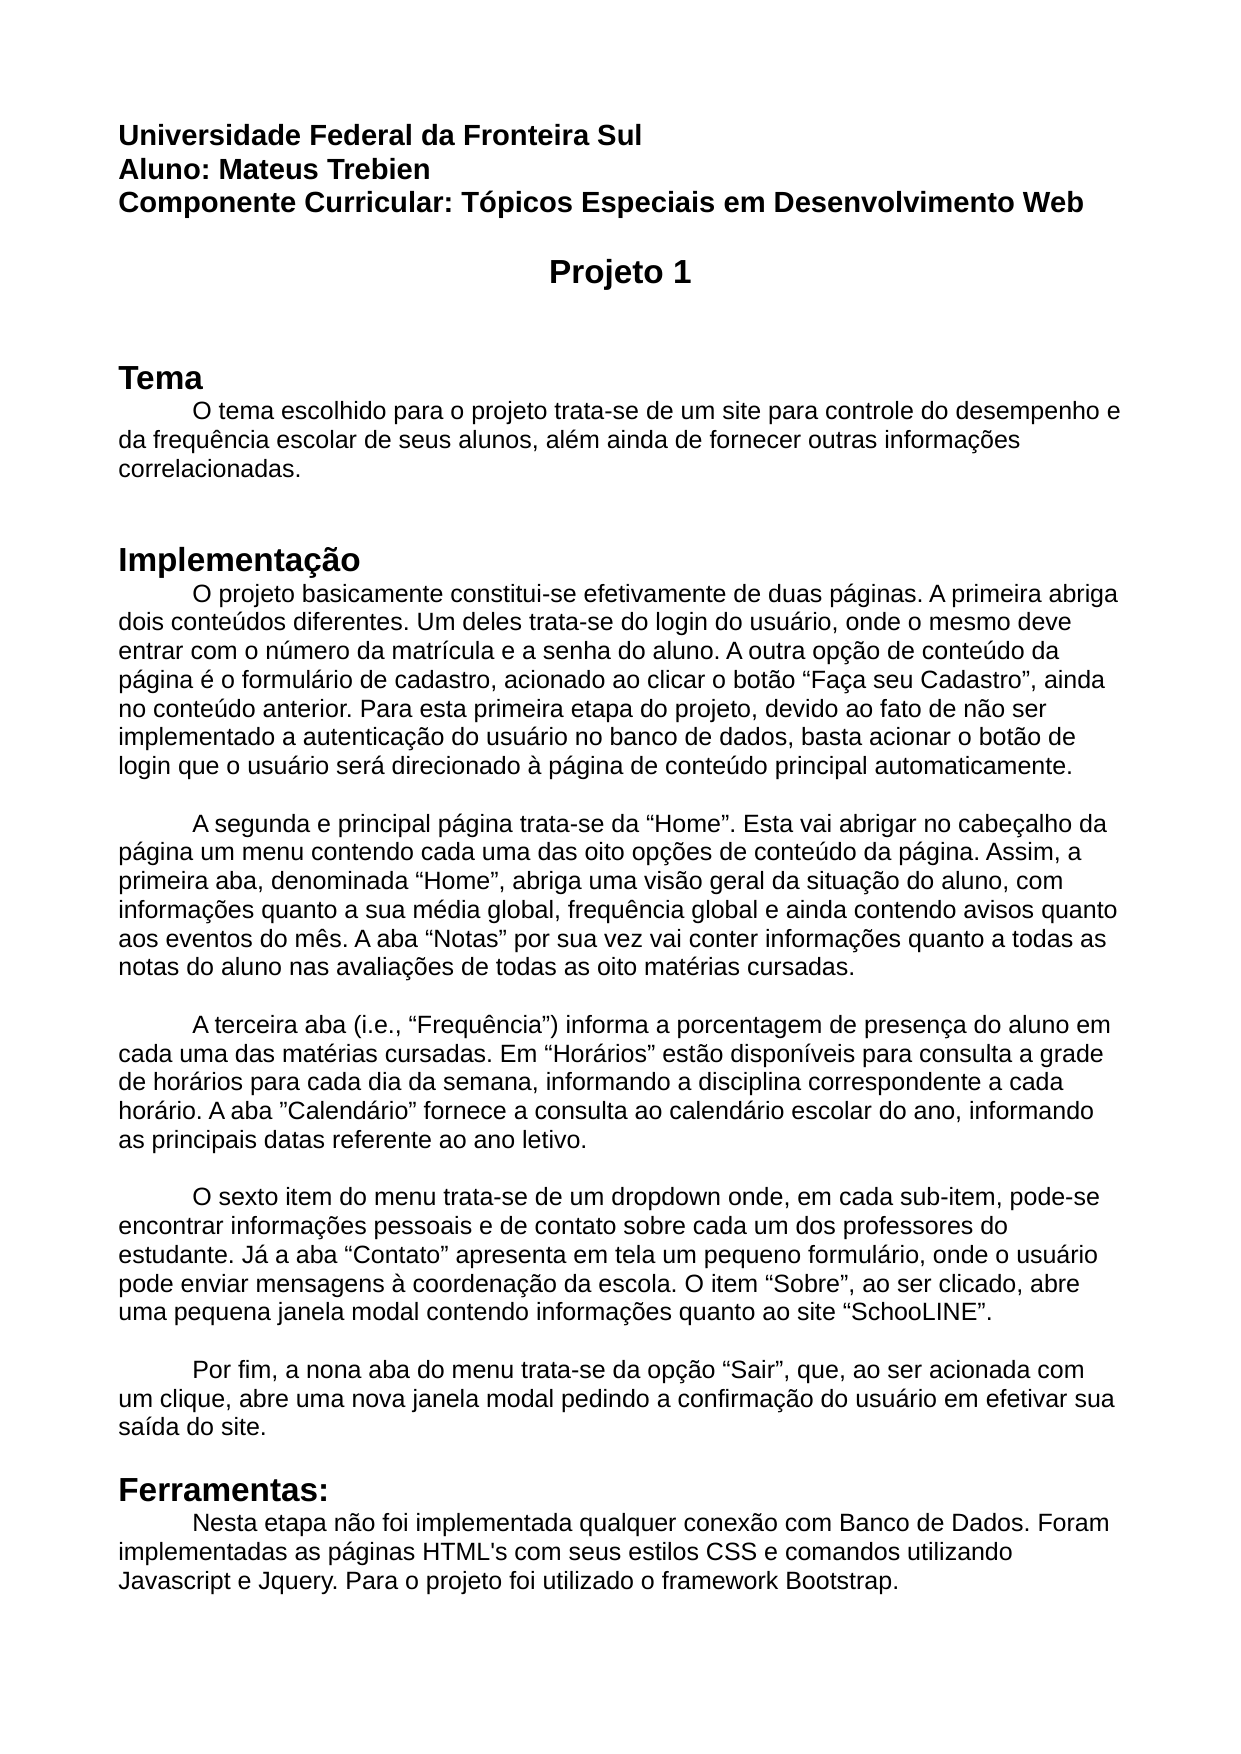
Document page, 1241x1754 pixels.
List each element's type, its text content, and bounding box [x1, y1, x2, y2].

text Universidade Federal da Fronteira Sul [118, 118, 1122, 152]
text Nesta etapa não foi implementada qualquer conexão com Banco de Dados. Foram implementadas as páginas HTML's com seus estilos CSS e comandos utilizando Javascript e Jquery. Para o projeto foi utilizado o framework Bootstrap. [118, 1508, 1122, 1594]
text A terceira aba (i.e., “Frequência”) informa a porcentagem de presença do aluno em cada uma das matérias cursadas. Em “Horários” estão disponíveis para consulta a grade de horários para cada dia da semana, informando a disciplina correspondente a cada horário. A aba ”Calendário” fornece a consulta ao calendário escolar do ano, informando as principais datas referente ao ano letivo. [118, 1010, 1122, 1153]
text Ferramentas: [118, 1470, 1122, 1508]
text Componente Curricular: Tópicos Especiais em Desenvolvimento Web [118, 185, 1122, 219]
text Aluno: Mateus Trebien [118, 152, 1122, 185]
text O tema escolhido para o projeto trata-se de um site para controle do desempenho e da frequência escolar de seus alunos, além ainda de fornecer outras informações correlacionadas. [118, 396, 1122, 483]
text Implementação [118, 540, 1122, 578]
text Projeto 1 [118, 252, 1122, 291]
text Tema [118, 358, 1122, 396]
text A segunda e principal página trata-se da “Home”. Esta vai abrigar no cabeçalho da página um menu contendo cada uma das oito opções de conteúdo da página. Assim, a primeira aba, denominada “Home”, abriga uma visão geral da situação do aluno, com informações quanto a sua média global, frequência global e ainda contendo avisos quanto aos eventos do mês. A aba “Notas” por sua vez vai conter informações quanto a todas as notas do aluno nas avaliações de todas as oito matérias cursadas. [118, 808, 1122, 981]
text O sexto item do menu trata-se de um dropdown onde, em cada sub-item, pode-se encontrar informações pessoais e de contato sobre cada um dos professores do estudante. Já a aba “Contato” apresenta em tela um pequeno formulário, onde o usuário pode enviar mensagens à coordenação da escola. O item “Sobre”, ao ser clicado, abre uma pequena janela modal contendo informações quanto ao site “SchooLINE”. [118, 1182, 1122, 1326]
text Por fim, a nona aba do menu trata-se da opção “Sair”, que, ao ser acionada com um clique, abre uma nova janela modal pedindo a confirmação do usuário em efetivar sua saída do site. [118, 1355, 1122, 1441]
text O projeto basicamente constitui-se efetivamente de duas páginas. A primeira abriga dois conteúdos diferentes. Um deles trata-se do login do usuário, onde o mesmo deve entrar com o número da matrícula e a senha do aluno. A outra opção de conteúdo da página é o formulário de cadastro, acionado ao clicar o botão “Faça seu Cadastro”, ainda no conteúdo anterior. Para esta primeira etapa do projeto, devido ao fato de não ser implementado a autenticação do usuário no banco de dados, basta acionar o botão de login que o usuário será direcionado à página de conteúdo principal automaticamente. [118, 578, 1122, 780]
